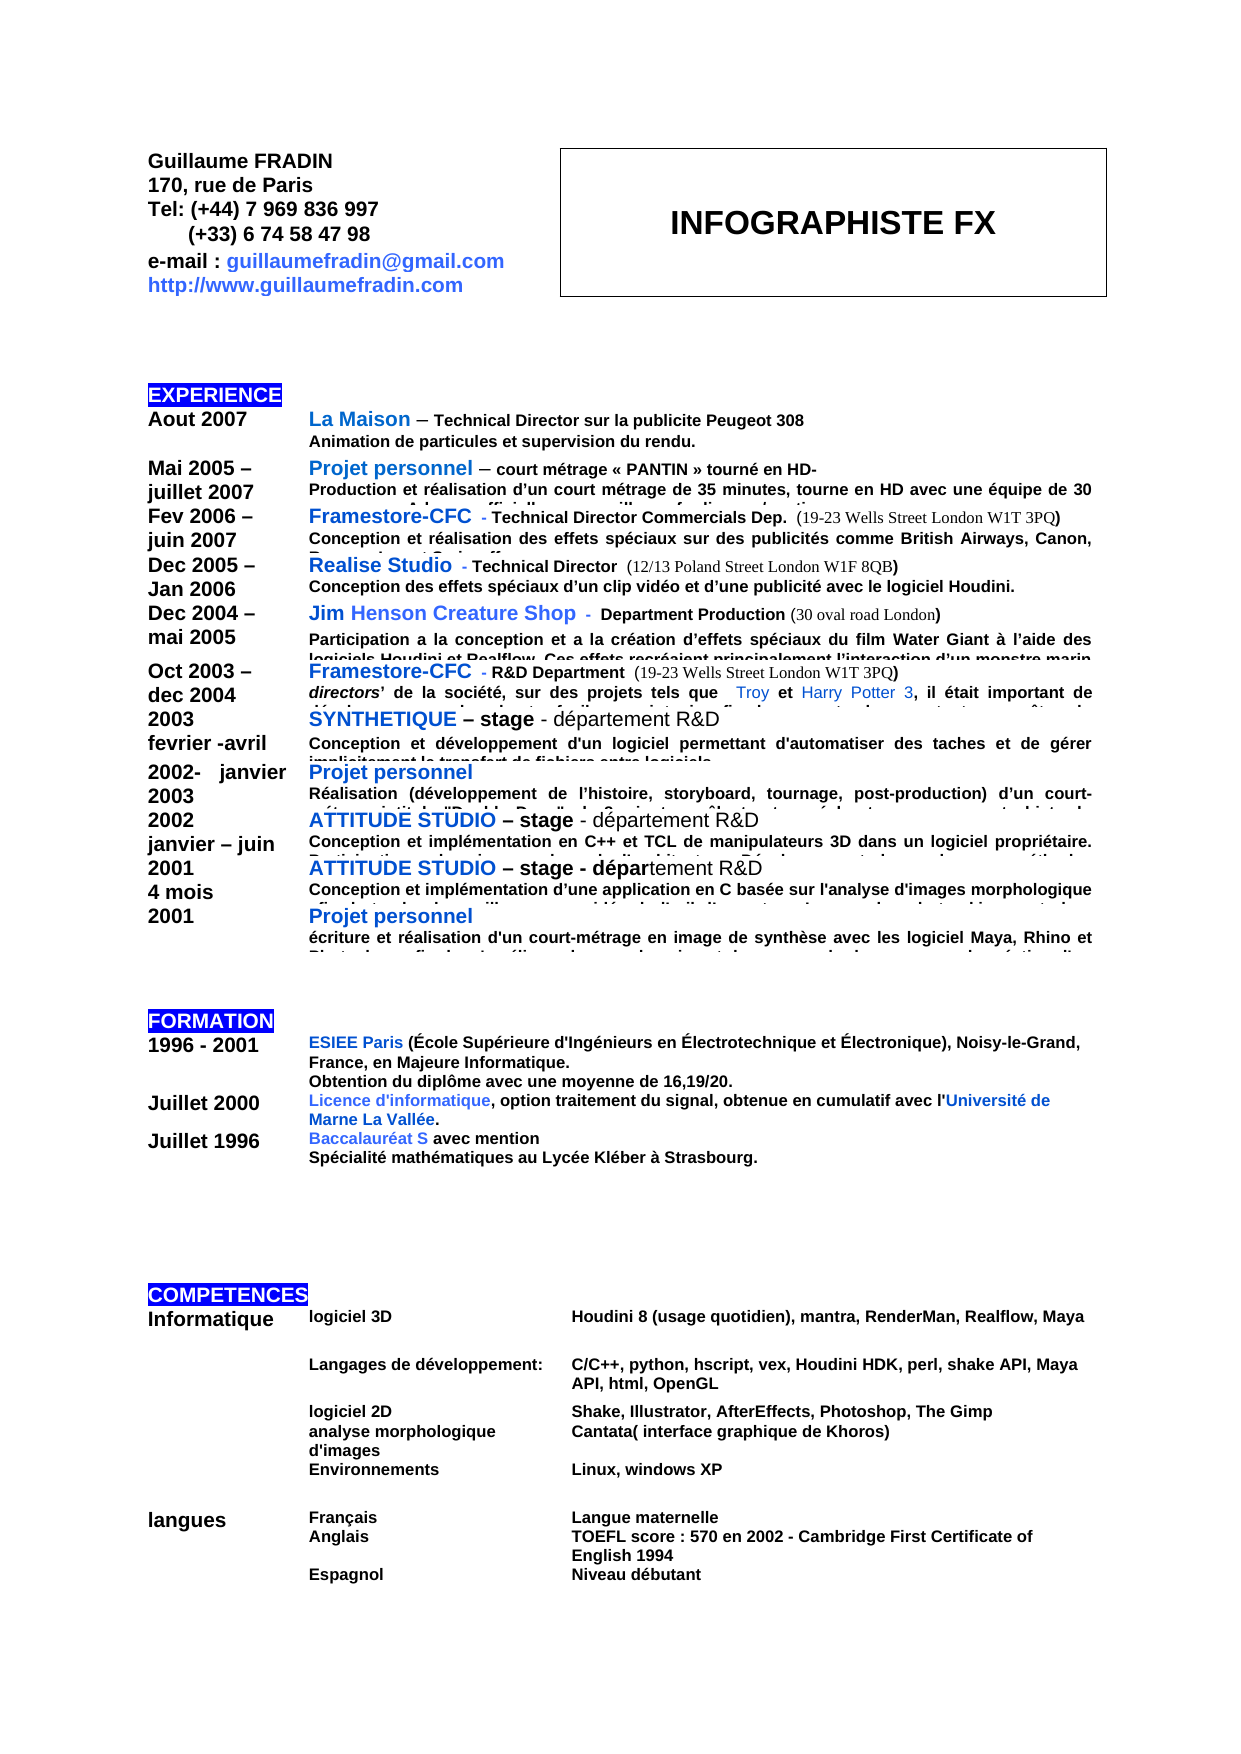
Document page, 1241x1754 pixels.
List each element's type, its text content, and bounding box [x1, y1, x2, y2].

table_cell Cantata( interface graphique de Khoros) [560, 1421, 1104, 1460]
table_header ATTITUDE STUDIO – stage - département R&D [298, 808, 1104, 832]
table_header ATTITUDE STUDIO – stage - département R&D [298, 856, 1104, 880]
table_cell logiciel 2D [298, 1402, 560, 1421]
table_header Jim Henson Creature Shop - Department Production (30 oval road London) [298, 601, 1104, 630]
table_header FORMATION [136, 1009, 1104, 1033]
table_cell Shake, Illustrator, AfterEffects, Photoshop, The Gimp [560, 1402, 1104, 1421]
table_header Framestore-CFC - R&D Department (19-23 Wells Street London W1T 3PQ) [298, 659, 1104, 683]
table_header Realise Studio - Technical Director (12/13 Poland Street London W1F 8QB) [298, 553, 1104, 577]
table_cell Dec 2005 – Jan 2006 [136, 553, 297, 601]
table_header Projet personnel – court métrage « PANTIN » tourné en HD- [298, 456, 1104, 480]
table_cell Anglais [298, 1527, 560, 1565]
table_cell Juillet 2000 [136, 1091, 297, 1129]
table_cell Informatique [136, 1306, 297, 1508]
table_cell Conception des effets spéciaux d’un clip vidéo et d’une publicité avec le logiciel Houdini. [298, 577, 1104, 601]
table_header Français [298, 1508, 560, 1527]
table_header SYNTHETIQUE – stage - département R&D [298, 707, 1104, 734]
table_cell Tel: (+44) 7 969 836 997 [136, 196, 560, 219]
table_cell Conception et implémentation en C++ et TCL de manipulateurs 3D dans un logiciel propriétaire. Participation a la mise en place de l’architecture. Développement de nombreuses méthodes mathématiques permettant la création de primitives, ainsi que la gestion des intersections entre elles. [298, 832, 1104, 856]
table_cell analyse morphologique d'images [298, 1421, 560, 1460]
table_cell (+33) 6 74 58 47 98 [136, 220, 560, 248]
table_cell Conception et implémentation d’une application permettant aux utilisateurs de créer visuellement les dépendances entre les programmes à exécuter. Ce logiciel étant utilisé par tous les ‘technical directors’ de la société, sur des projets tels que Troy et Harry Potter 3, il était important de développer un code robuste, facile a maintenir, afin de supporter les constantes requêtes de nouvelles fonctionnalités. Il devait également être facile à aborder pour les juniors et fournir un langage de script pour des utilisateurs plus expérimentés. [298, 683, 1104, 707]
table_cell Langages de développement: [298, 1354, 560, 1402]
table_cell Animation de particules et supervision du rendu. [298, 431, 1104, 456]
table_cell C/C++, python, hscript, vex, Houdini HDK, perl, shake API, Maya API, html, OpenGL [560, 1354, 1104, 1402]
table_cell Linux, windows XP [560, 1460, 1104, 1508]
table_cell Aout 2007 [136, 407, 297, 456]
table_cell 1996 - 2001 [136, 1033, 297, 1091]
table_cell Dec 2004 – mai 2005 [136, 601, 297, 659]
table_header logiciel 3D [298, 1306, 560, 1354]
table_cell 2002 janvier – juin [136, 808, 297, 856]
table_cell Conception et implémentation d’une application en C basée sur l'analyse d'images morphologique afin de tracker la pupille sur une vidéo de l’œil d’un acteur. Les courbes de tracking sont alors transformées en courbes de rotation et transposées sur les yeux d’un personnage virtuel. [298, 880, 1104, 904]
table_header Guillaume FRADIN [136, 148, 560, 172]
table_cell Réalisation (développement de l’histoire, storyboard, tournage, post-production) d’un court-métrage intitule "Double Dose", de 8 minutes mêlant acteur réels et personnages et objets de synthèse. [298, 784, 1104, 808]
table_cell Licence d'informatique, option traitement du signal, obtenue en cumulatif avec l'Université de Marne La Vallée. [298, 1091, 1104, 1129]
table_cell 2002- janvier 2003 [136, 760, 297, 808]
table_cell 2001 [136, 904, 297, 952]
table_cell e-mail : guillaumefradin@gmail.com [136, 248, 560, 272]
table_header EXPERIENCE [136, 383, 1104, 407]
table_header INFOGRAPHISTE FX [561, 149, 1106, 296]
table_cell 170, rue de Paris 92100 Boulogne France [136, 172, 560, 196]
table_cell Conception et développement d'un logiciel permettant d'automatiser des taches et de gérer implicitement le transfert de fichiers entre logiciels. [298, 734, 1104, 760]
table_header La Maison – Technical Director sur la publicite Peugeot 308 [298, 407, 1104, 431]
table_cell Niveau débutant [560, 1565, 1104, 1584]
table_cell http://www.guillaumefradin.com [136, 272, 560, 296]
table_cell Conception et réalisation des effets spéciaux sur des publicités comme British Airways, Canon, Rexona, Lux et Smirnoff. [298, 529, 1104, 553]
table_cell Production et réalisation d’un court métrage de 35 minutes, tourne en HD avec une équipe de 30 personnes. Adresse officielle: www.guillaumefradin.com/pantin [298, 480, 1104, 504]
table_cell langues [136, 1508, 297, 1584]
table_cell Environnements [298, 1460, 560, 1508]
table_cell Oct 2003 – dec 2004 [136, 659, 297, 707]
table_cell TOEFL score : 570 en 2002 - Cambridge First Certificate of English 1994 [560, 1527, 1104, 1565]
table_cell Juillet 1996 [136, 1129, 297, 1167]
table_header Projet personnel [298, 904, 1104, 928]
table_header Framestore-CFC - Technical Director Commercials Dep. (19-23 Wells Street London W1T 3PQ) [298, 504, 1104, 528]
table_cell Fev 2006 – juin 2007 [136, 504, 297, 553]
table_header COMPETENCES [136, 1283, 1104, 1306]
table_cell Mai 2005 – juillet 2007 [136, 456, 297, 504]
table_cell Espagnol [298, 1565, 560, 1584]
table_header Projet personnel [298, 760, 1104, 784]
table_cell Baccalauréat S avec mention Spécialité mathématiques au Lycée Kléber à Strasbourg. [298, 1129, 1104, 1167]
table_cell ESIEE Paris (École Supérieure d'Ingénieurs en Électrotechnique et Électronique), Noisy-le-Grand, France, en Majeure Informatique. Obtention du diplôme avec une moyenne de 16,19/20. [298, 1033, 1104, 1091]
table_cell Participation a la conception et a la création d’effets spéciaux du film Water Giant à l’aide des logiciels Houdini et Realflow. Ces effets recréaient principalement l’interaction d’un monstre marin avec l’eau l’environnant. [298, 630, 1104, 659]
table_header Houdini 8 (usage quotidien), mantra, RenderMan, Realflow, Maya [560, 1306, 1104, 1354]
table_cell 2003 fevrier -avril [136, 707, 297, 760]
table_header Langue maternelle [560, 1508, 1104, 1527]
table_cell écriture et réalisation d'un court-métrage en image de synthèse avec les logiciel Maya, Rhino et Photoshop, afin de m'améliorer dans ce domaine et de comprendre le processus de création d'un tel film. [298, 928, 1104, 952]
table_cell 2001 4 mois [136, 856, 297, 904]
